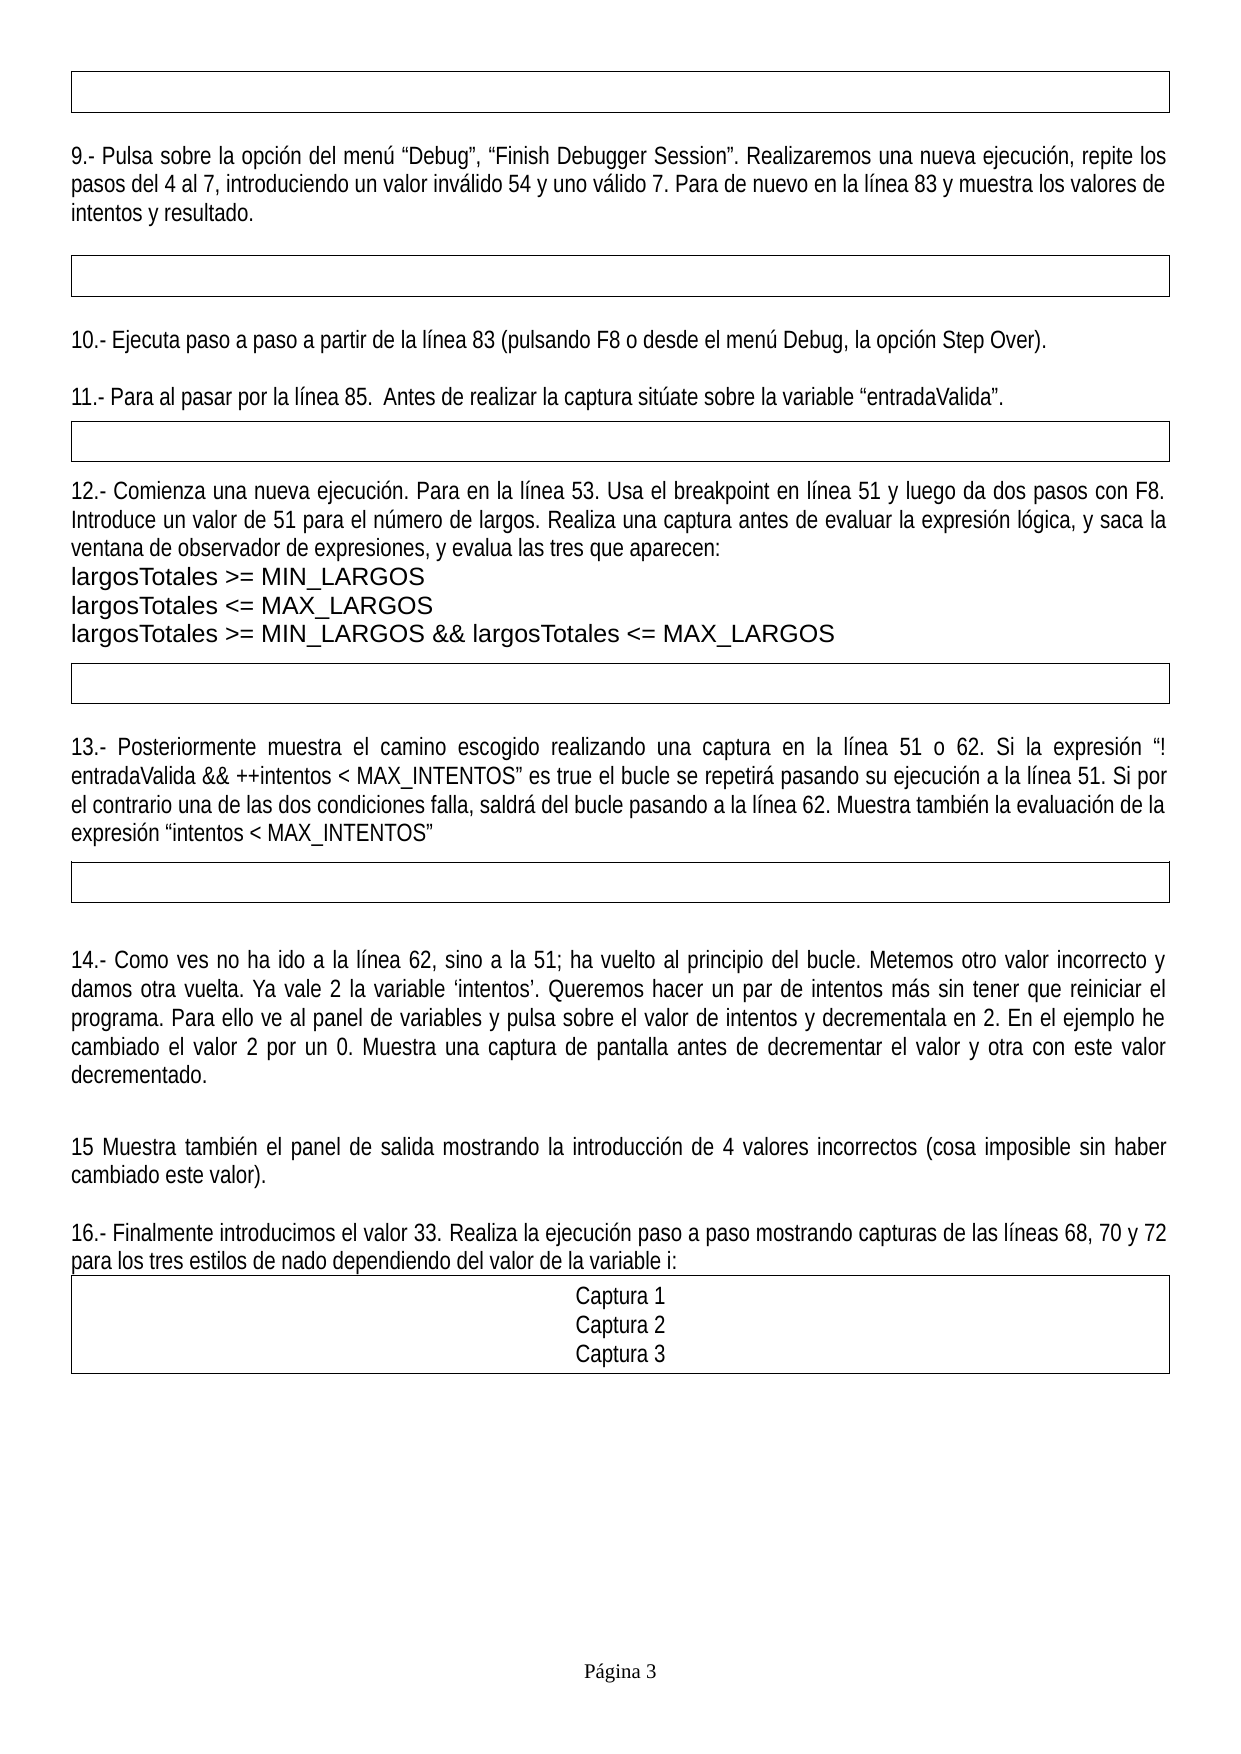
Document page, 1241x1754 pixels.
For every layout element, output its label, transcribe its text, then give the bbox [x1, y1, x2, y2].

text 14.- Como ves no ha ido a la línea 62, sino a la 51; ha vuelto al principio del bucle. Metemos otro valor incorrecto y damos otra vuelta. Ya vale 2 la variable ‘intentos’. Queremos hacer un par de intentos más sin tener que reiniciar el programa. Para ello ve al panel de variables y pulsa sobre el valor de intentos y decrementala en 2. En el ejemplo he cambiado el valor 2 por un 0. Muestra una captura de pantalla antes de decrementar el valor y otra con este valor decrementado. [71, 946, 1169, 1089]
text 15 Muestra también el panel de salida mostrando la introducción de 4 valores incorrectos (cosa imposible sin haber cambiado este valor). [71, 1132, 1169, 1189]
table_header [72, 664, 1169, 703]
text largosTotales >= MIN_LARGOS && largosTotales <= MAX_LARGOS [71, 619, 1169, 648]
text 9.- Pulsa sobre la opción del menú “Debug”, “Finish Debugger Session”. Realizaremos una nueva ejecución, repite los pasos del 4 al 7, introduciendo un valor inválido 54 y uno válido 7. Para de nuevo en la línea 83 y muestra los valores de intentos y resultado. [71, 141, 1169, 227]
table_header [72, 72, 1169, 111]
table_header [72, 422, 1169, 461]
text largosTotales >= MIN_LARGOS [71, 562, 1169, 591]
text 13.- Posteriormente muestra el camino escogido realizando una captura en la línea 51 o 62. Si la expresión “!entradaValida && ++intentos < MAX_INTENTOS” es true el bucle se repetirá pasando su ejecución a la línea 51. Si por el contrario una de las dos condiciones falla, saldrá del bucle pasando a la línea 62. Muestra también la evaluación de la expresión “intentos < MAX_INTENTOS” [71, 732, 1169, 847]
text largosTotales <= MAX_LARGOS [71, 591, 1169, 619]
text 11.- Para al pasar por la línea 85. Antes de realizar la captura sitúate sobre la variable “entradaValida”. [71, 382, 1169, 411]
table_header [72, 863, 1169, 902]
text 12.- Comienza una nueva ejecución. Para en la línea 53. Usa el breakpoint en línea 51 y luego da dos pasos con F8. Introduce un valor de 51 para el número de largos. Realiza una captura antes de evaluar la expresión lógica, y saca la ventana de observador de expresiones, y evalua las tres que aparecen: [71, 476, 1169, 562]
text 16.- Finalmente introducimos el valor 33. Realiza la ejecución paso a paso mostrando capturas de las líneas 68, 70 y 72 para los tres estilos de nado dependiendo del valor de la variable i: [71, 1218, 1169, 1275]
table_header [72, 256, 1169, 296]
table_header Captura 1 Captura 2 Captura 3 [72, 1276, 1169, 1373]
text 10.- Ejecuta paso a paso a partir de la línea 83 (pulsando F8 o desde el menú Debug, la opción Step Over). [71, 325, 1169, 354]
